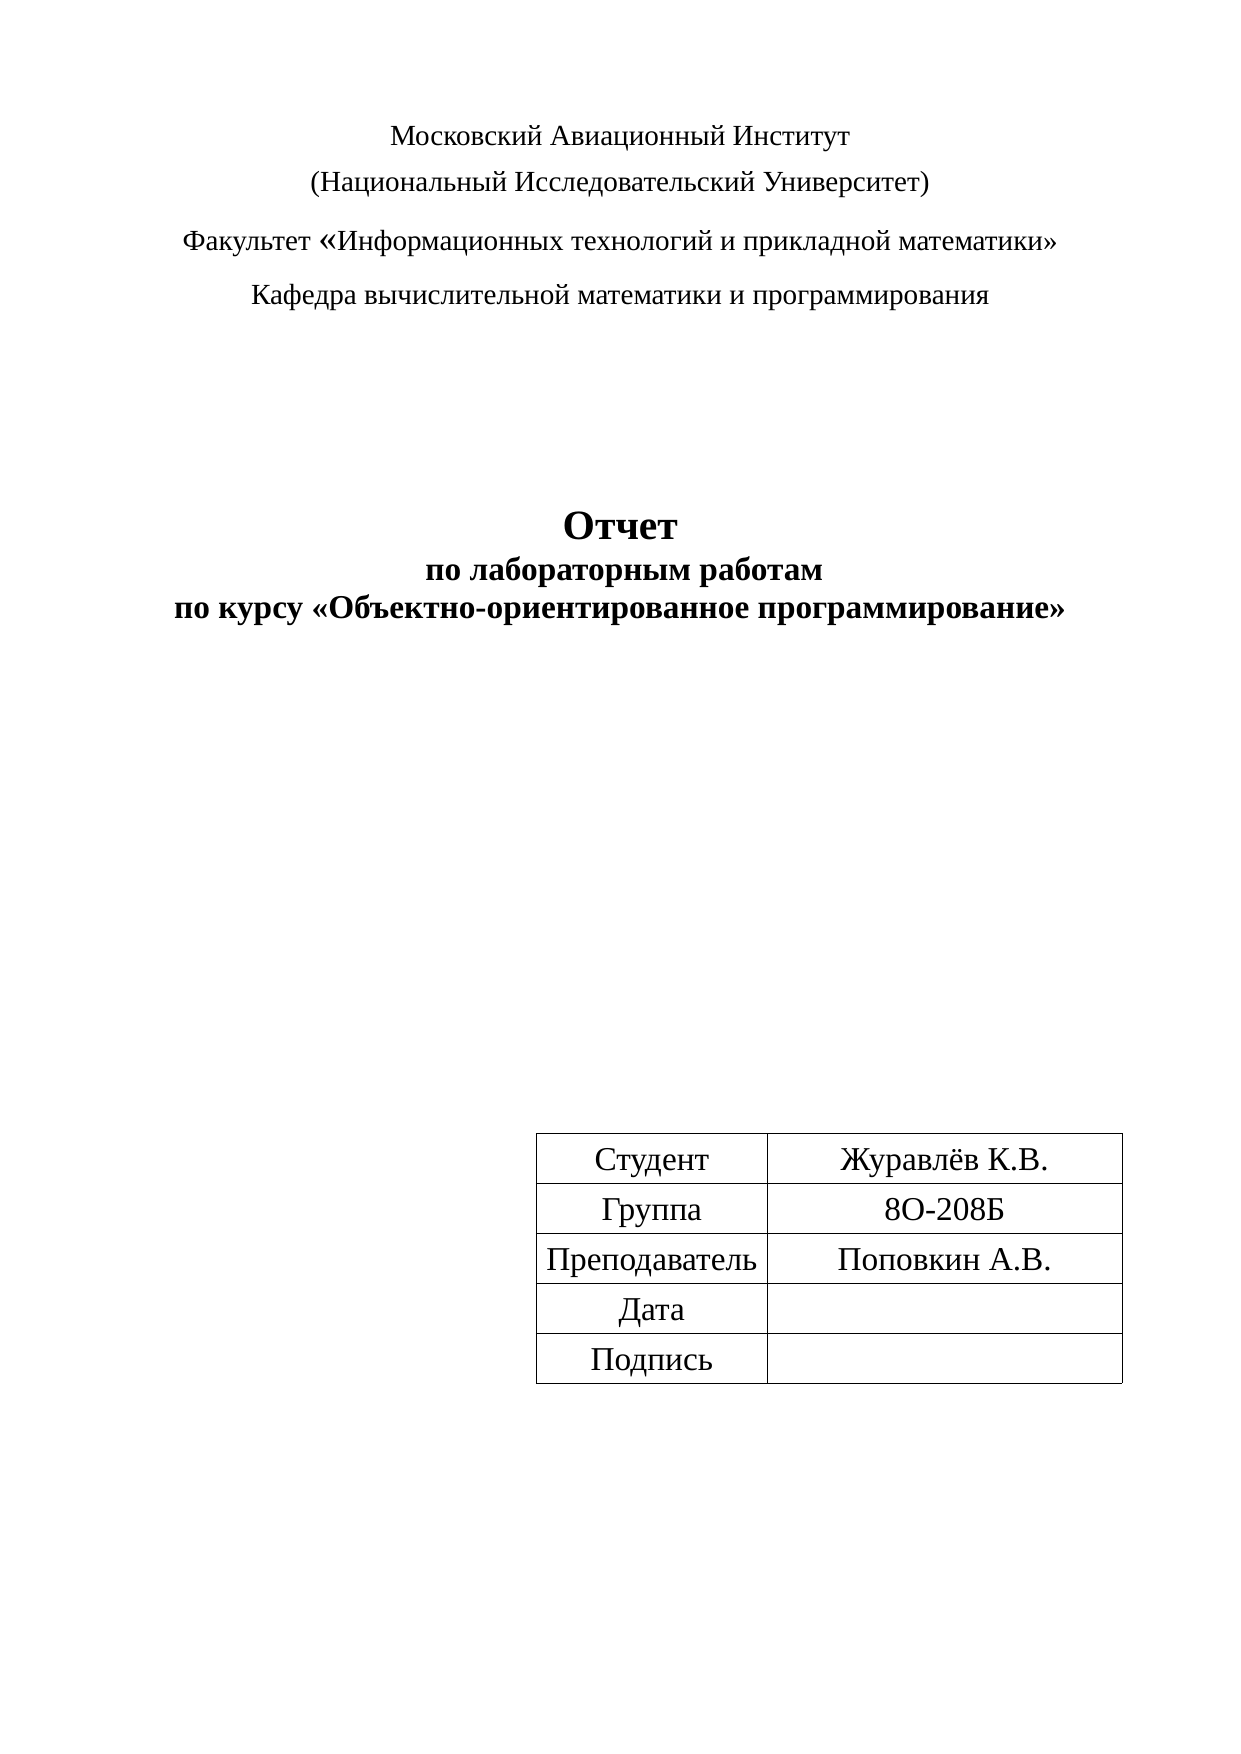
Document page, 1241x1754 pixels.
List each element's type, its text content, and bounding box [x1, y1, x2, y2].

table_cell [768, 1284, 1122, 1333]
table_header Студент [537, 1134, 767, 1183]
text (Национальный Исследовательский Университет) [118, 164, 1122, 198]
table_cell Преподаватель [537, 1234, 767, 1283]
text Отчет [118, 501, 1122, 549]
text по курсу «Объектно-ориентированное программирование» [118, 587, 1122, 625]
text по лабораторным работам [118, 549, 1122, 587]
table_cell [768, 1334, 1122, 1383]
text Факультет «Информационных технологий и прикладной математики» [118, 215, 1122, 258]
text Московский Авиационный Институт [118, 118, 1122, 152]
table_cell Группа [537, 1184, 767, 1233]
table_cell Поповкин А.В. [768, 1234, 1122, 1283]
table_header Журавлёв К.В. [768, 1134, 1122, 1183]
table_cell Дата [537, 1284, 767, 1333]
table_cell Подпись [537, 1334, 767, 1383]
text Кафедра вычислительной математики и программирования [118, 277, 1122, 311]
table_cell 8О-208Б [768, 1184, 1122, 1233]
